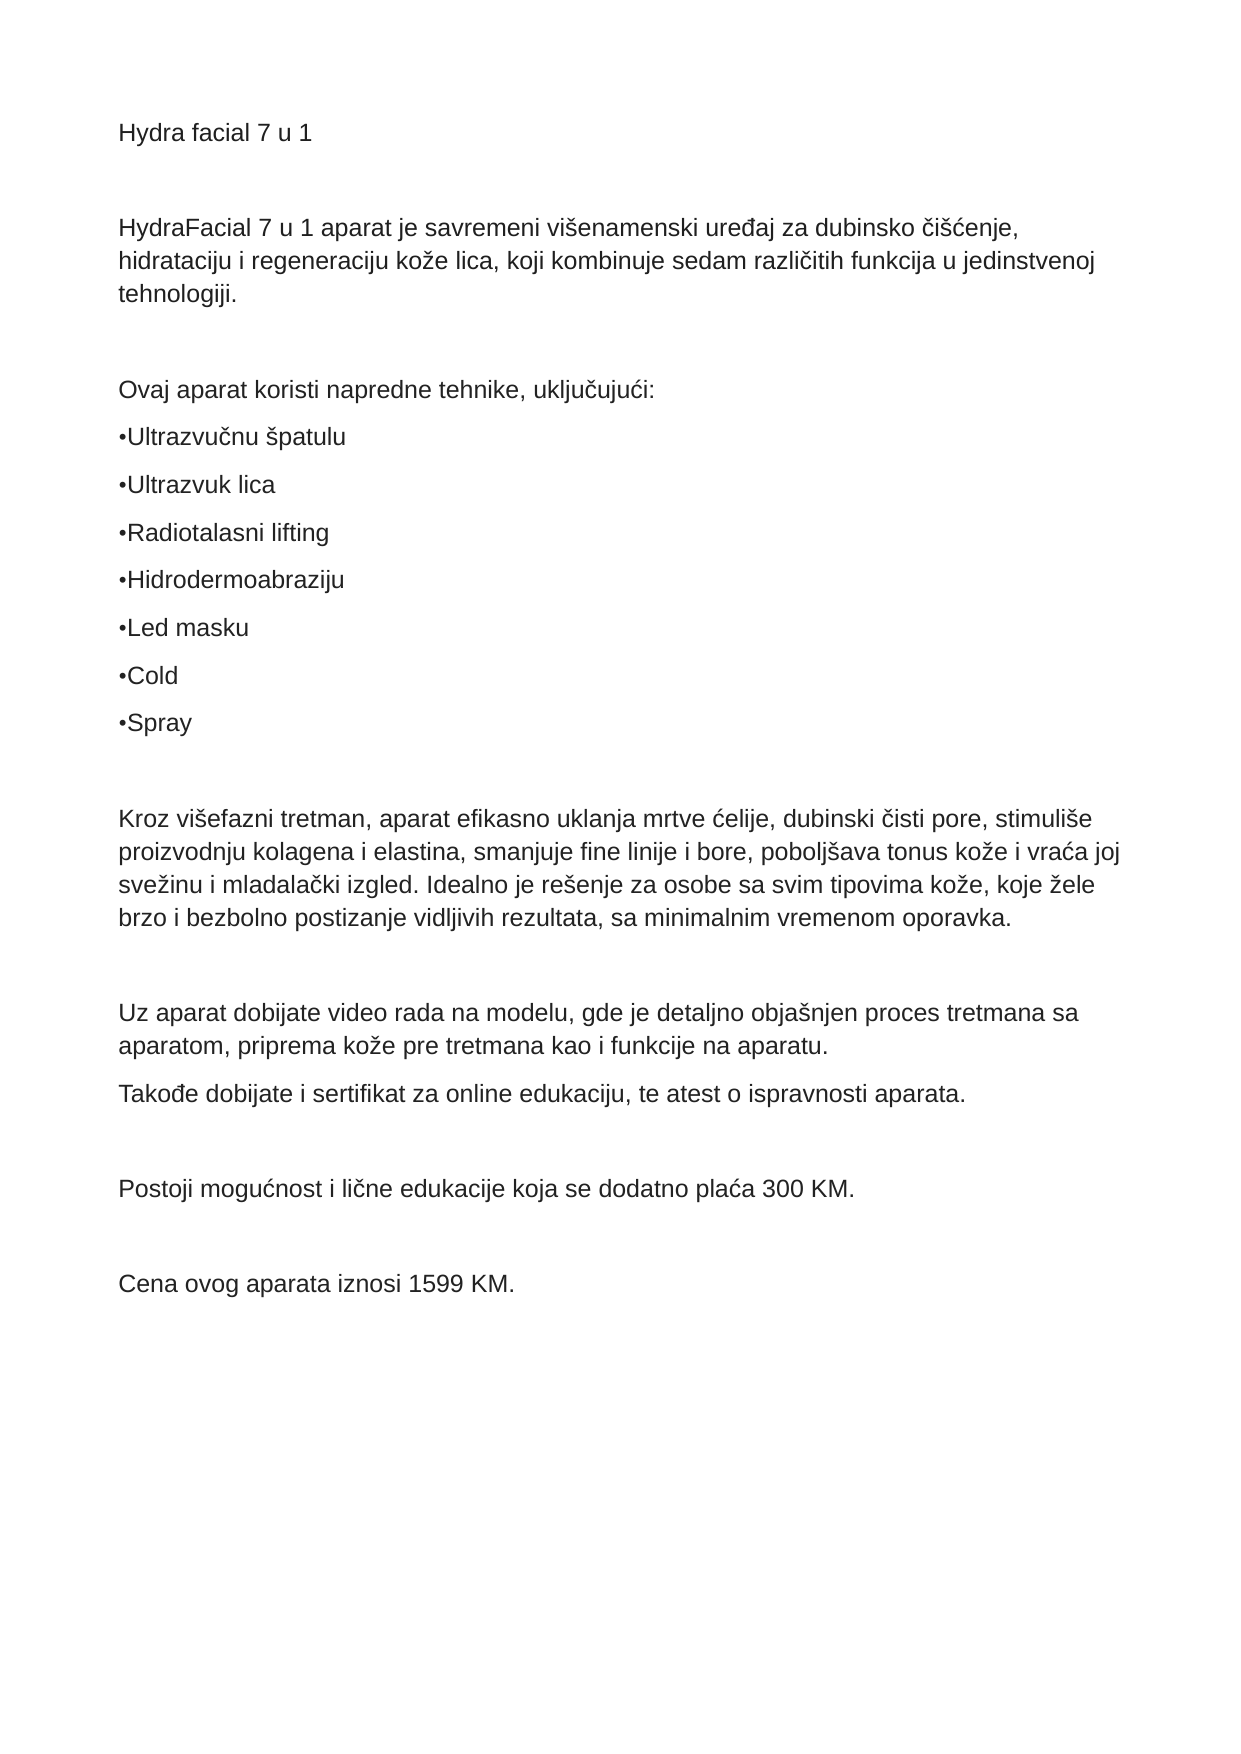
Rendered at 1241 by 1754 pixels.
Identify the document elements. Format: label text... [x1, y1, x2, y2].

text Postoji mogućnost i lične edukacije koja se dodatno plaća 300 KM. [118, 1174, 1122, 1203]
text •Spray [118, 708, 1122, 737]
text Takođe dobijate i sertifikat za online edukaciju, te atest o ispravnosti aparata. [118, 1079, 1122, 1107]
text •Hidrodermoabraziju [118, 565, 1122, 594]
text •Ultrazvuk lica [118, 470, 1122, 499]
text HydraFacial 7 u 1 aparat je savremeni višenamenski uređaj za dubinsko čišćenje, hidrataciju i regeneraciju kože lica, koji kombinuje sedam različitih funkcija u jedinstvenoj tehnologiji. [118, 213, 1122, 308]
text Uz aparat dobijate video rada na modelu, gde je detaljno objašnjen proces tretmana sa aparatom, priprema kože pre tretmana kao i funkcije na aparatu. [118, 998, 1122, 1060]
text Cena ovog aparata iznosi 1599 KM. [118, 1269, 1122, 1298]
text •Led masku [118, 613, 1122, 642]
text Hydra facial 7 u 1 [118, 118, 1122, 147]
text •Cold [118, 661, 1122, 689]
text •Radiotalasni lifting [118, 518, 1122, 546]
text Kroz višefazni tretman, aparat efikasno uklanja mrtve ćelije, dubinski čisti pore, stimuliše proizvodnju kolagena i elastina, smanjuje fine linije i bore, poboljšava tonus kože i vraća joj svežinu i mladalački izgled. Idealno je rešenje za osobe sa svim tipovima kože, koje žele brzo i bezbolno postizanje vidljivih rezultata, sa minimalnim vremenom oporavka. [118, 804, 1122, 932]
text •Ultrazvučnu špatulu [118, 422, 1122, 451]
text Ovaj aparat koristi napredne tehnike, uključujući: [118, 374, 1122, 403]
